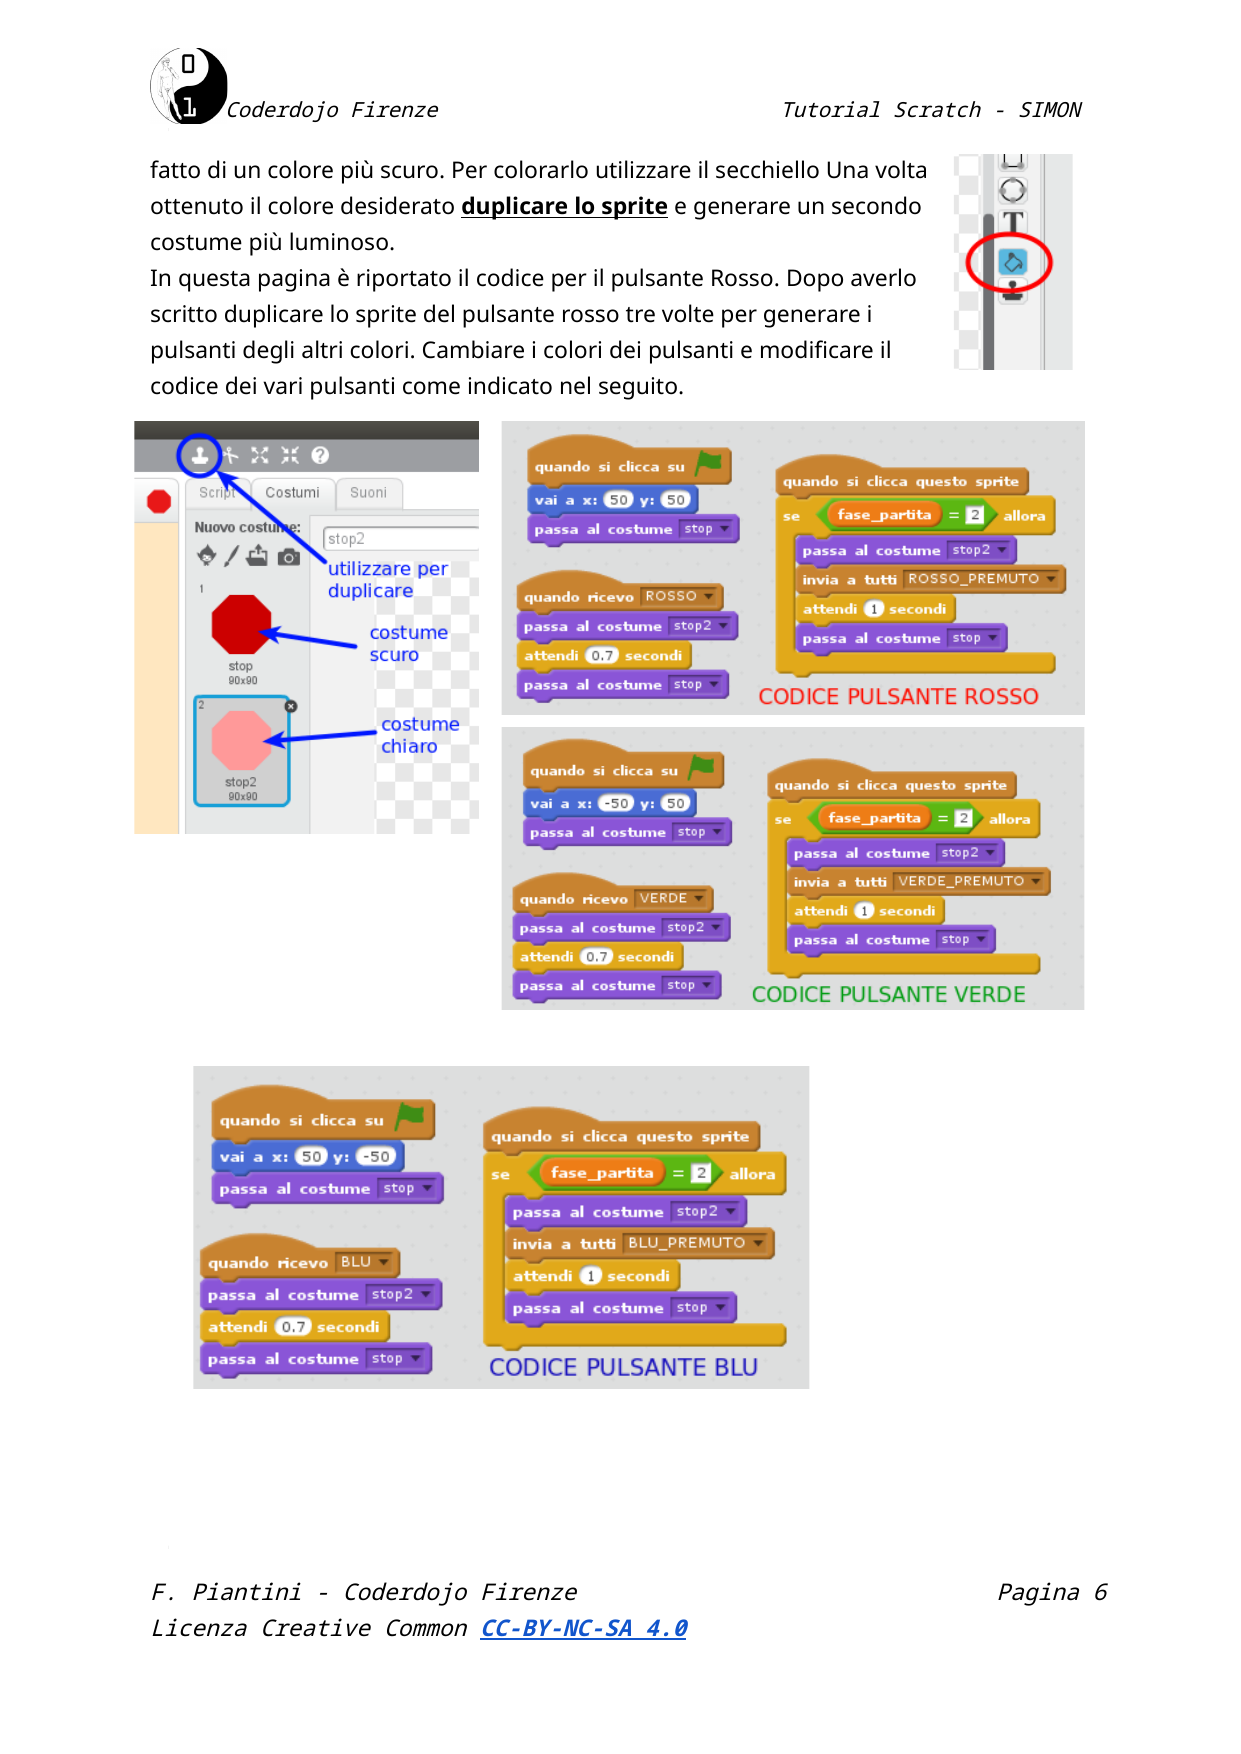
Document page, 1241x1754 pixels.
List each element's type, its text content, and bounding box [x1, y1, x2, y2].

picture [150, 48, 228, 124]
picture [501, 727, 1085, 1010]
picture [501, 421, 1085, 715]
picture [134, 421, 479, 834]
text In questa pagina è riportato il codice per il pulsante Rosso. Dopo averlo scritto duplicare lo sprite del pulsante rosso tre volte per generare i pulsanti degli altri colori. Cambiare i colori dei pulsanti e modificare il codice dei vari pulsanti come indicato nel seguito. [150, 262, 1090, 401]
picture [193, 1066, 810, 1389]
picture [953, 154, 1073, 370]
text fatto di un colore più scuro. Per colorarlo utilizzare il secchiello Una volta ottenuto il colore desiderato duplicare lo sprite e generare un secondo costume più luminoso. [150, 154, 953, 257]
